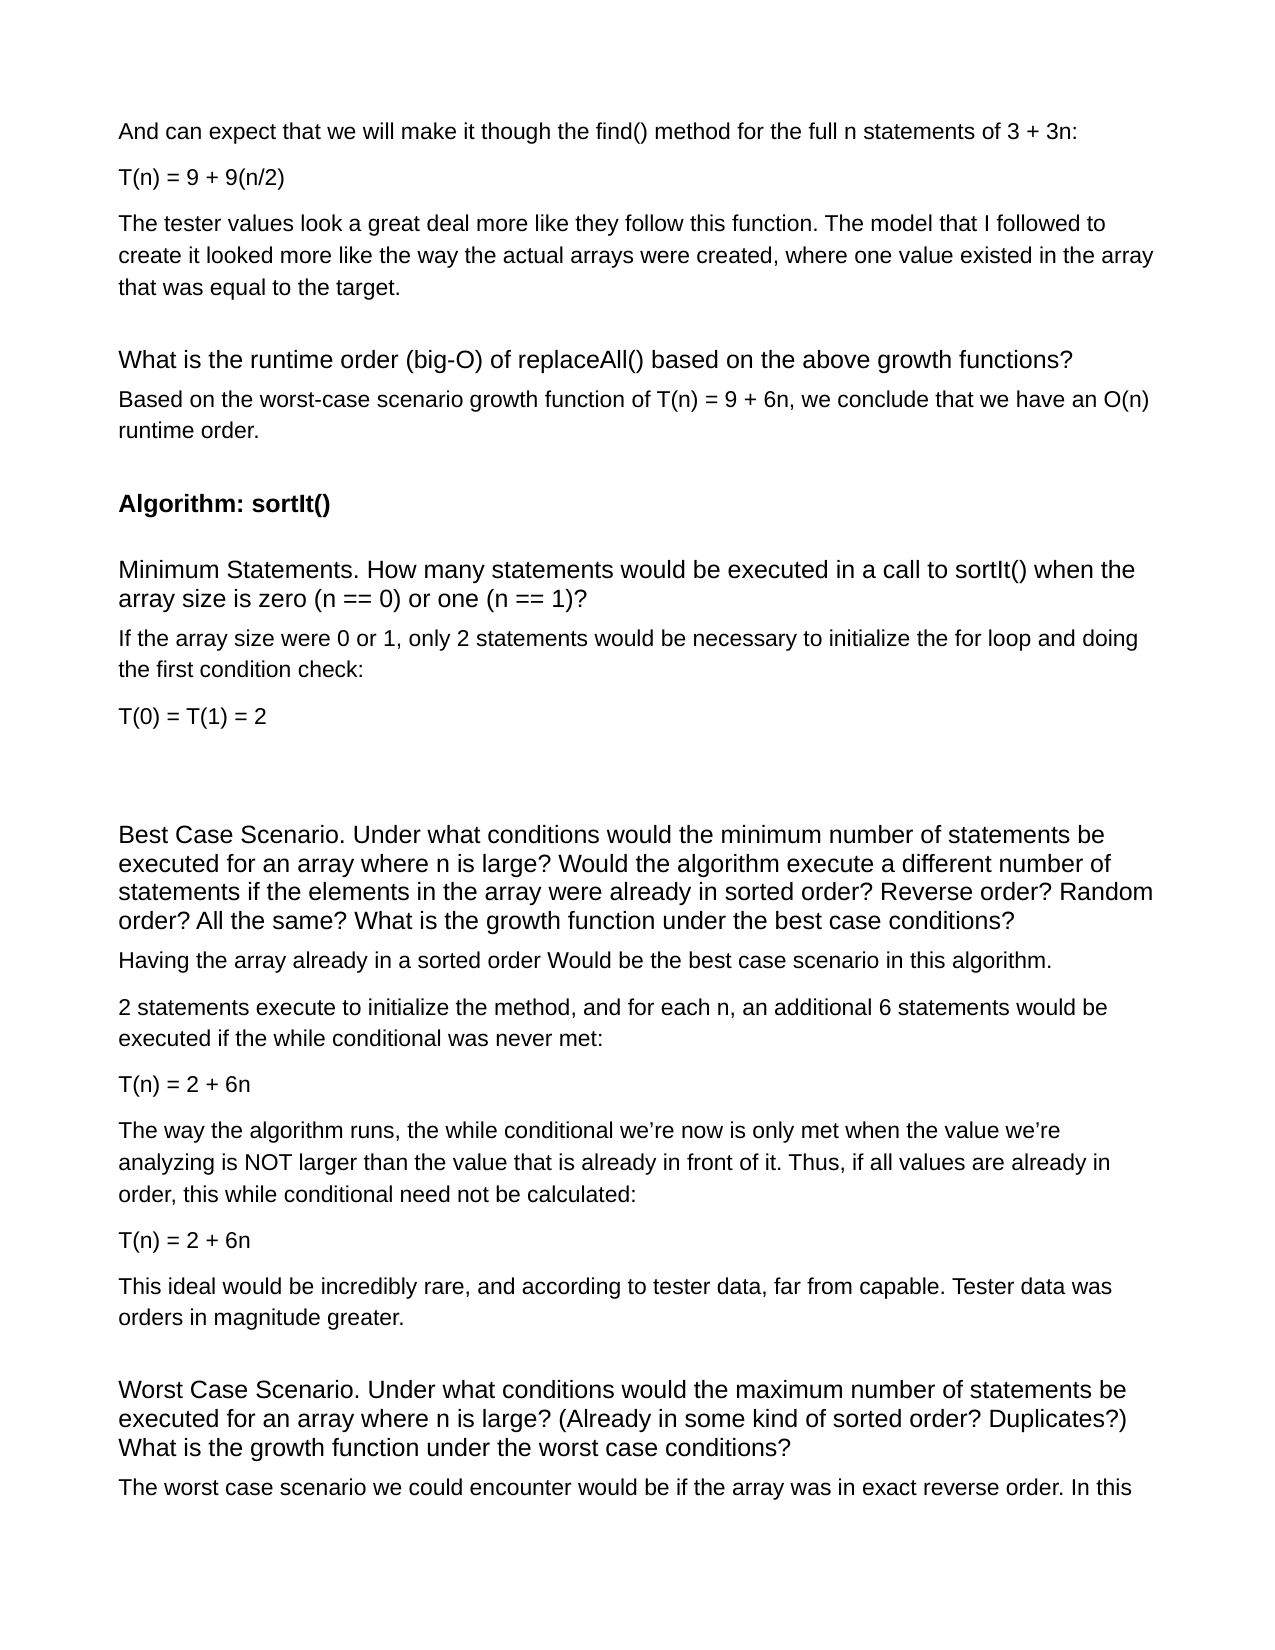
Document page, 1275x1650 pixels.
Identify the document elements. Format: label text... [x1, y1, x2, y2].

text The worst case scenario we could encounter would be if the array was in exact reverse order. In this [118, 1474, 1157, 1501]
subtitle What is the runtime order (big-O) of replaceAll() based on the above growth functions? [118, 345, 1157, 373]
text Having the array already in a sorted order Would be the best case scenario in this algorithm. [118, 947, 1157, 974]
text T(n) = 2 + 6n [118, 1071, 1157, 1098]
text The tester values look a great deal more like they follow this function. The model that I followed to create it looked more like the way the actual arrays were created, where one value existed in the array that was equal to the target. [118, 210, 1157, 300]
text 2 statements execute to initialize the method, and for each n, an additional 6 statements would be executed if the while conditional was never met: [118, 993, 1157, 1051]
subtitle Worst Case Scenario. Under what conditions would the maximum number of statements be executed for an array where n is large? (Already in some kind of sorted order? Duplicates?) What is the growth function under the worst case conditions? [118, 1376, 1157, 1462]
text And can expect that we will make it though the find() method for the full n statements of 3 + 3n: [118, 118, 1157, 144]
text If the array size were 0 or 1, only 2 statements would be necessary to initialize the for loop and doing the first condition check: [118, 625, 1157, 683]
text T(0) = T(1) = 2 [118, 703, 1157, 729]
subtitle Minimum Statements. How many statements would be executed in a call to sortIt() when the array size is zero (n == 0) or one (n == 1)? [118, 555, 1157, 612]
text T(n) = 9 + 9(n/2) [118, 164, 1157, 191]
subtitle Algorithm: sortIt() [118, 489, 1157, 517]
text The way the algorithm runs, the while conditional we’re now is only met when the value we’re analyzing is NOT larger than the value that is already in front of it. Thus, if all values are already in order, this while conditional need not be calculated: [118, 1117, 1157, 1207]
text Based on the worst-case scenario growth function of T(n) = 9 + 6n, we conclude that we have an O(n) runtime order. [118, 386, 1157, 444]
text T(n) = 2 + 6n [118, 1227, 1157, 1253]
text This ideal would be incredibly rare, and according to tester data, far from capable. Tester data was orders in magnitude greater. [118, 1273, 1157, 1331]
subtitle Best Case Scenario. Under what conditions would the minimum number of statements be executed for an array where n is large? Would the algorithm execute a different number of statements if the elements in the array were already in sorted order? Reverse order? Random order? All the same? What is the growth function under the best case conditions? [118, 820, 1157, 935]
